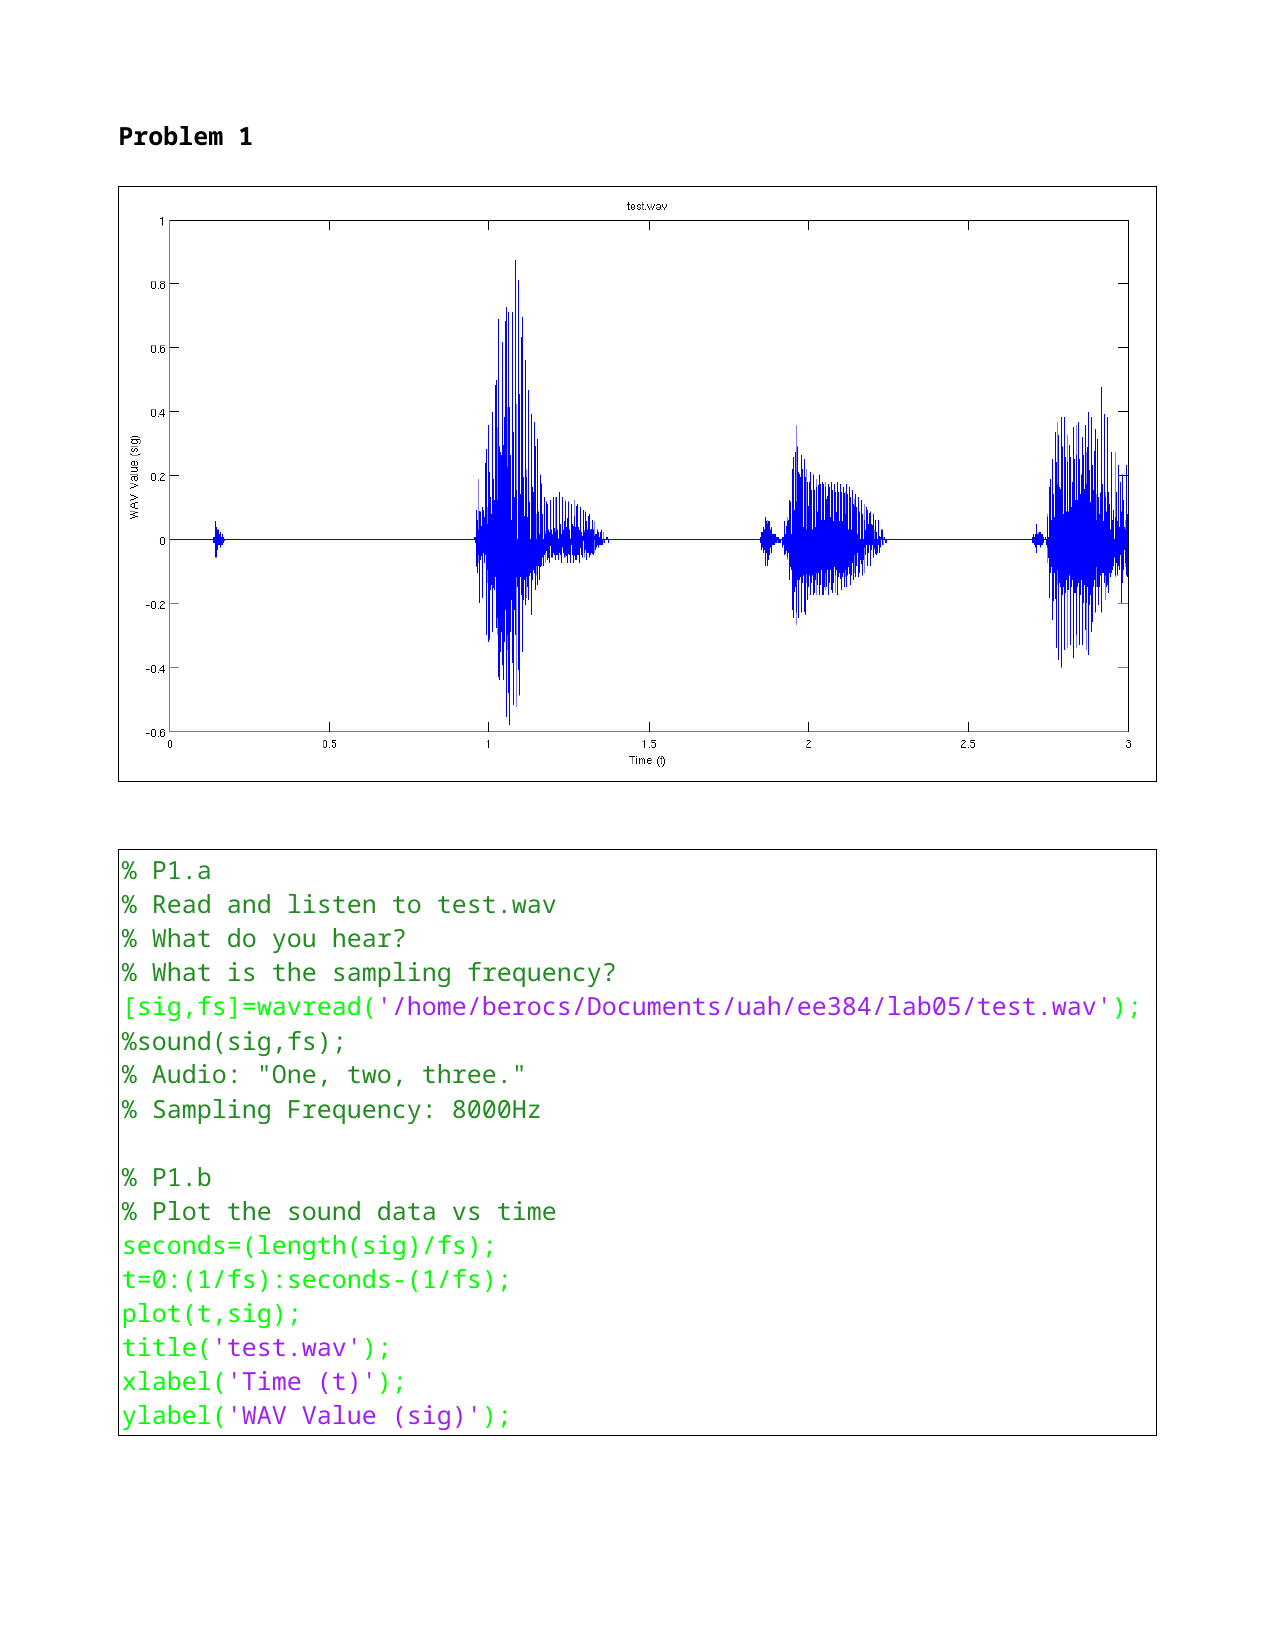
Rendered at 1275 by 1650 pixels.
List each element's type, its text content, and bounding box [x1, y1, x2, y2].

text title('test.wav'); [119, 1326, 1156, 1360]
text Problem 1 [118, 118, 1157, 152]
text % What do you hear? [119, 917, 1156, 951]
text t=0:(1/fs):seconds-(1/fs); [119, 1258, 1156, 1292]
text % Read and listen to test.wav [119, 883, 1156, 917]
text % Plot the sound data vs time [119, 1190, 1156, 1224]
text seconds=(length(sig)/fs); [119, 1224, 1156, 1258]
text % P1.b [119, 1156, 1156, 1190]
text plot(t,sig); [119, 1292, 1156, 1326]
text % Sampling Frequency: 8000Hz [119, 1088, 1156, 1125]
text % Audio: "One, two, three." [119, 1054, 1156, 1088]
text xlabel('Time (t)'); [119, 1360, 1156, 1394]
text ylabel('WAV Value (sig)'); [119, 1394, 1156, 1435]
picture [121, 189, 1154, 778]
text % What is the sampling frequency? [119, 951, 1156, 986]
text %sound(sig,fs); [119, 1019, 1156, 1054]
text % P1.a [119, 850, 1156, 883]
text [sig,fs]=wavread('/home/berocs/Documents/uah/ee384/lab05/test.wav'); [119, 986, 1156, 1019]
